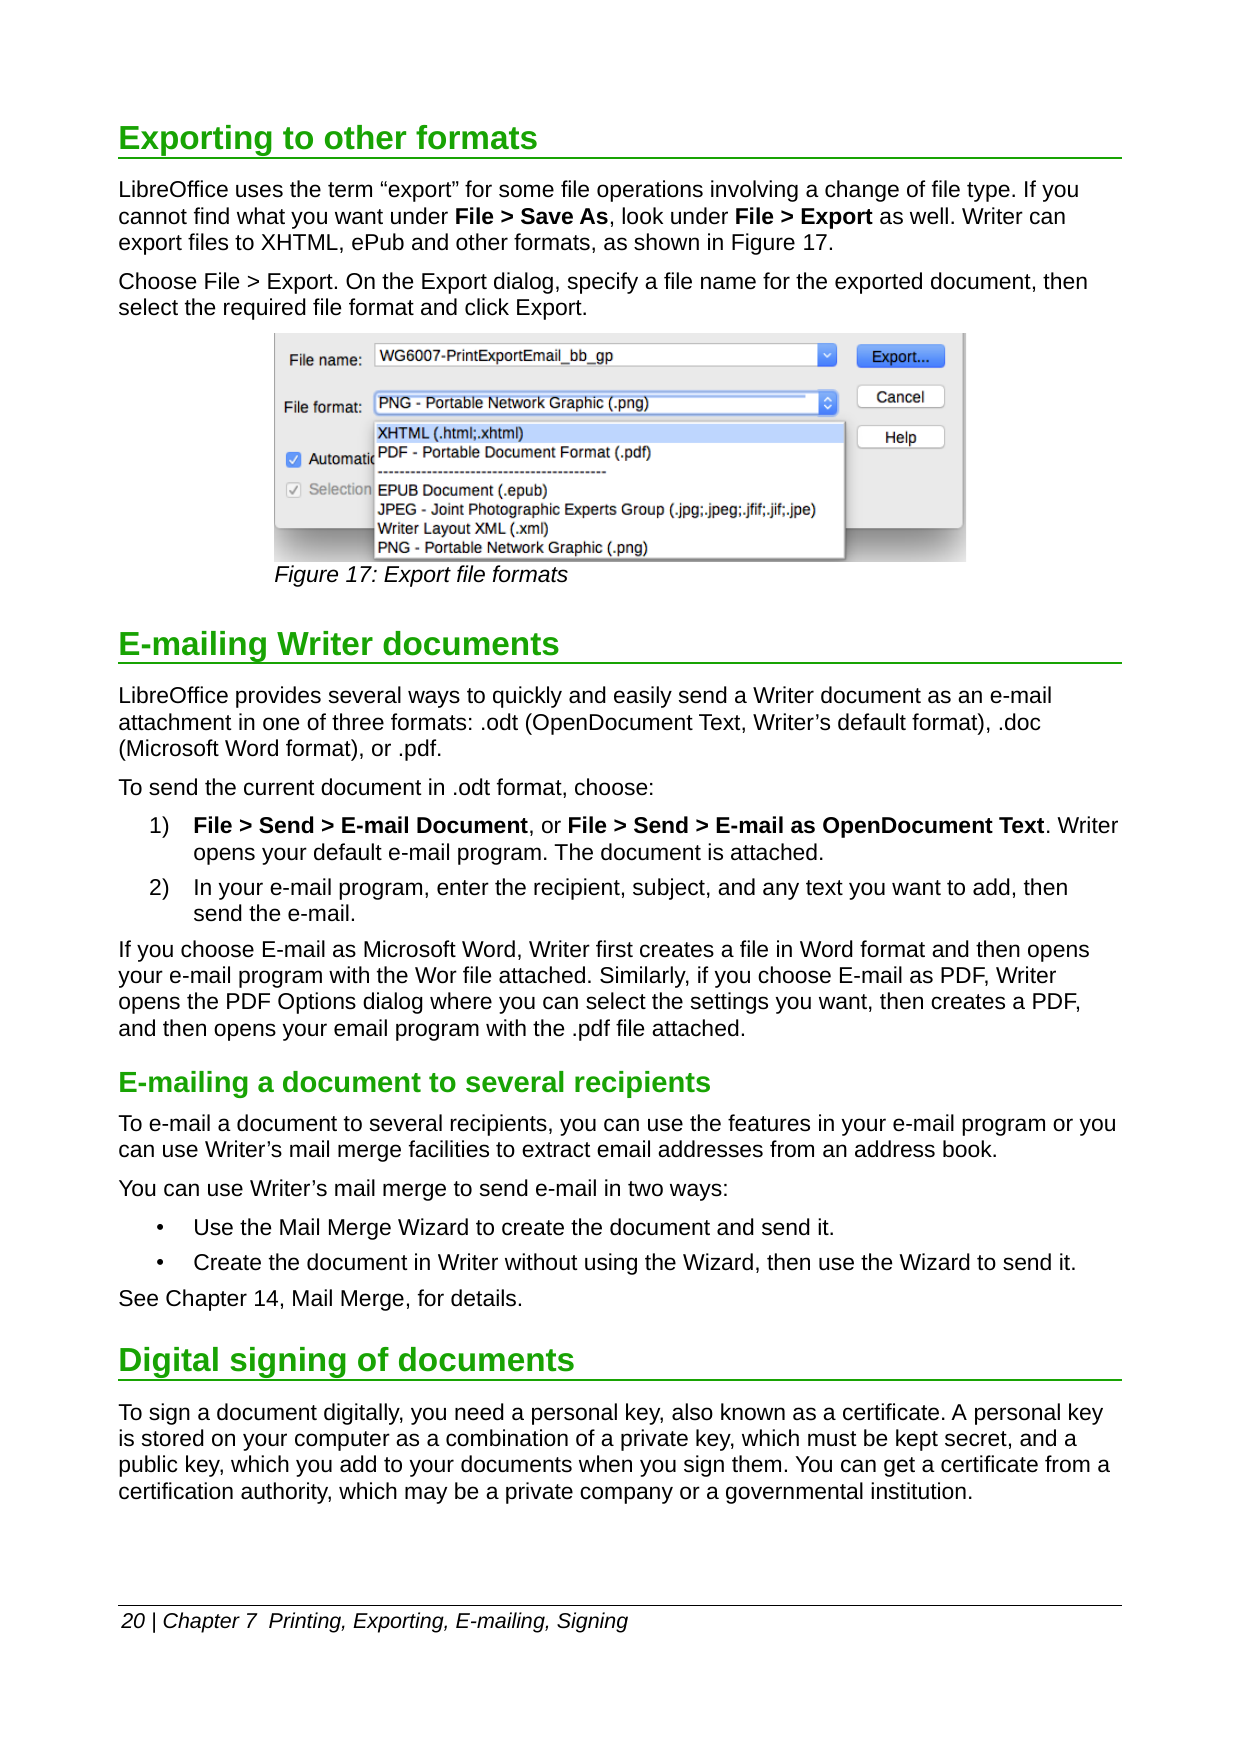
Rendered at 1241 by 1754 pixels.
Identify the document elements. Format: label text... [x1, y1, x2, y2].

list You can use Writer’s mail merge to send e-mail in two ways: [118, 1175, 1122, 1202]
list Use the Mail Merge Wizard to create the document and send it. [156, 1214, 1122, 1240]
list To send the current document in .odt format, choose: [118, 774, 1122, 800]
subtitle Digital signing of documents [118, 1340, 1122, 1379]
text Choose File > Export. On the Export dialog, specify a file name for the exported document, then select the required file format and click Export. [118, 268, 1122, 321]
subtitle E-mailing Writer documents [118, 624, 1122, 662]
text See Chapter 14, Mail Merge, for details. [118, 1284, 1122, 1311]
list In your e-mail program, enter the recipient, subject, and any text you want to add, then send the e-mail. [169, 874, 1122, 927]
text Figure 17: Export file formats [274, 562, 966, 588]
text LibreOffice provides several ways to quickly and easily send a Writer document as an e-mail attachment in one of three formats: .odt (OpenDocument Text, Writer’s default format), .doc (Microsoft Word format), or .pdf. [118, 682, 1122, 761]
subtitle Exporting to other formats [118, 118, 1122, 157]
picture [274, 333, 967, 562]
list File > Send > E-mail Document, or File > Send > E-mail as OpenDocument Text. Writer opens your default e-mail program. The document is attached. [169, 812, 1122, 865]
subtitle E-mailing a document to several recipients [118, 1065, 1122, 1098]
list Create the document in Writer without using the Wizard, then use the Wizard to send it. [156, 1249, 1122, 1276]
text To e-mail a document to several recipients, you can use the features in your e-mail program or you can use Writer’s mail merge facilities to extract email addresses from an address book. [118, 1110, 1122, 1163]
text To sign a document digitally, you need a personal key, also known as a certificate. A personal key is stored on your computer as a combination of a private key, which must be kept secret, and a public key, which you add to your documents when you sign them. You can get a certificate from a certification authority, which may be a private company or a governmental institution. [118, 1398, 1122, 1504]
text If you choose E-mail as Microsoft Word, Writer first creates a file in Word format and then opens your e‑mail program with the Wor file attached. Similarly, if you choose E-mail as PDF, Writer opens the PDF Options dialog where you can select the settings you want, then creates a PDF, and then opens your email program with the .pdf file attached. [118, 936, 1122, 1041]
text LibreOffice uses the term “export” for some file operations involving a change of file type. If you cannot find what you want under File > Save As, look under File > Export as well. Writer can export files to XHTML, ePub and other formats, as shown in Figure 17. [118, 176, 1122, 255]
